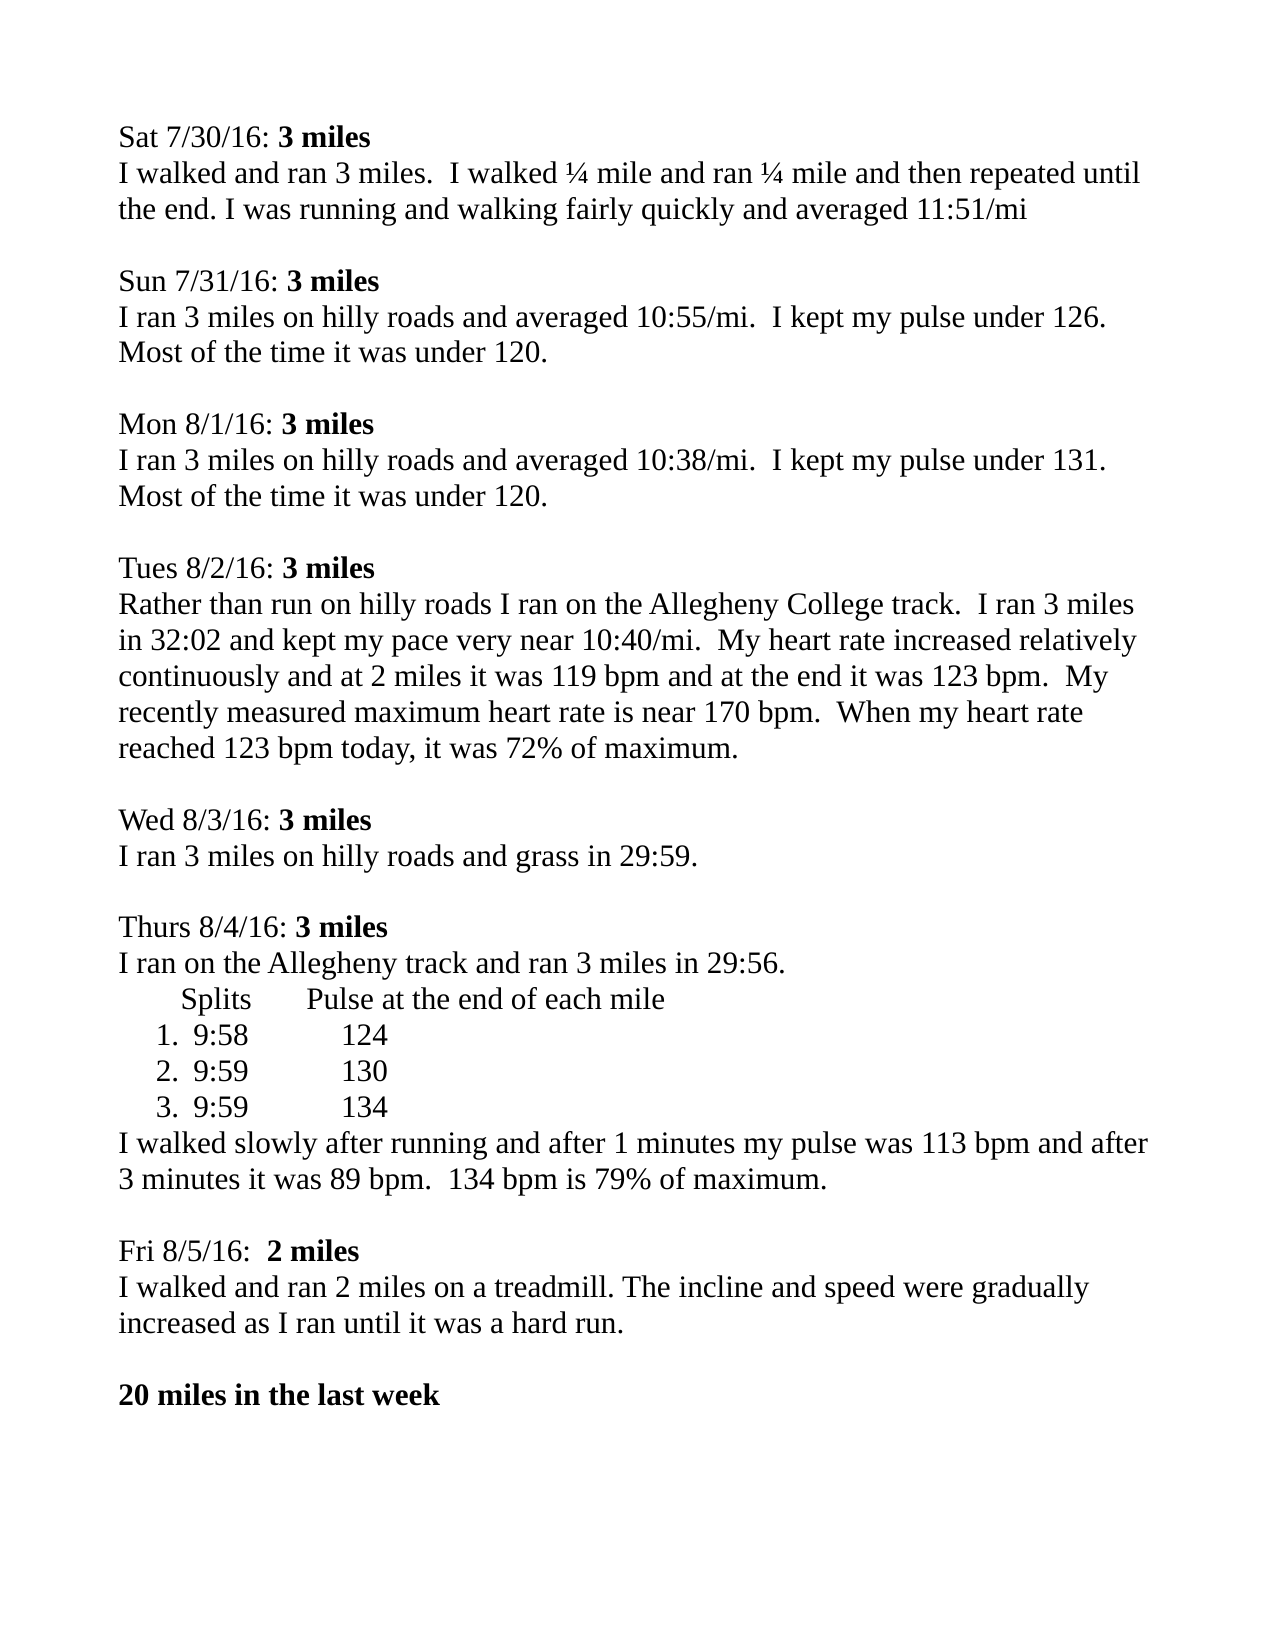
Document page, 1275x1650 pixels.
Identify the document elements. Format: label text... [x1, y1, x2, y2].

list 9:59 130 [156, 1052, 1157, 1088]
text Mon 8/1/16: 3 miles [118, 406, 1157, 442]
text Rather than run on hilly roads I ran on the Allegheny College track. I ran 3 miles in 32:02 and kept my pace very near 10:40/mi. My heart rate increased relatively continuously and at 2 miles it was 119 bpm and at the end it was 123 bpm. My recently measured maximum heart rate is near 170 bpm. When my heart rate reached 123 bpm today, it was 72% of maximum. [118, 585, 1157, 765]
text I walked slowly after running and after 1 minutes my pulse was 113 bpm and after 3 minutes it was 89 bpm. 134 bpm is 79% of maximum. [118, 1124, 1157, 1196]
text Sun 7/31/16: 3 miles [118, 262, 1157, 298]
text Thurs 8/4/16: 3 miles [118, 909, 1157, 945]
text 20 miles in the last week [118, 1376, 1157, 1412]
text I ran 3 miles on hilly roads and averaged 10:55/mi. I kept my pulse under 126. Most of the time it was under 120. [118, 298, 1157, 370]
text Wed 8/3/16: 3 miles [118, 801, 1157, 837]
text I ran 3 miles on hilly roads and averaged 10:38/mi. I kept my pulse under 131. Most of the time it was under 120. [118, 442, 1157, 513]
text Fri 8/5/16: 2 miles [118, 1232, 1157, 1268]
text I walked and ran 2 miles on a treadmill. The incline and speed were gradually increased as I ran until it was a hard run. [118, 1268, 1157, 1340]
text I walked and ran 3 miles. I walked ¼ mile and ran ¼ mile and then repeated until the end. I was running and walking fairly quickly and averaged 11:51/mi [118, 154, 1157, 226]
text Tues 8/2/16: 3 miles [118, 549, 1157, 585]
text I ran on the Allegheny track and ran 3 miles in 29:56. [118, 945, 1157, 981]
text Sat 7/30/16: 3 miles [118, 118, 1157, 154]
text I ran 3 miles on hilly roads and grass in 29:59. [118, 837, 1157, 873]
list 9:58 124 [156, 1017, 1157, 1052]
text Splits Pulse at the end of each mile [118, 981, 1157, 1017]
list 9:59 134 [156, 1088, 1157, 1124]
